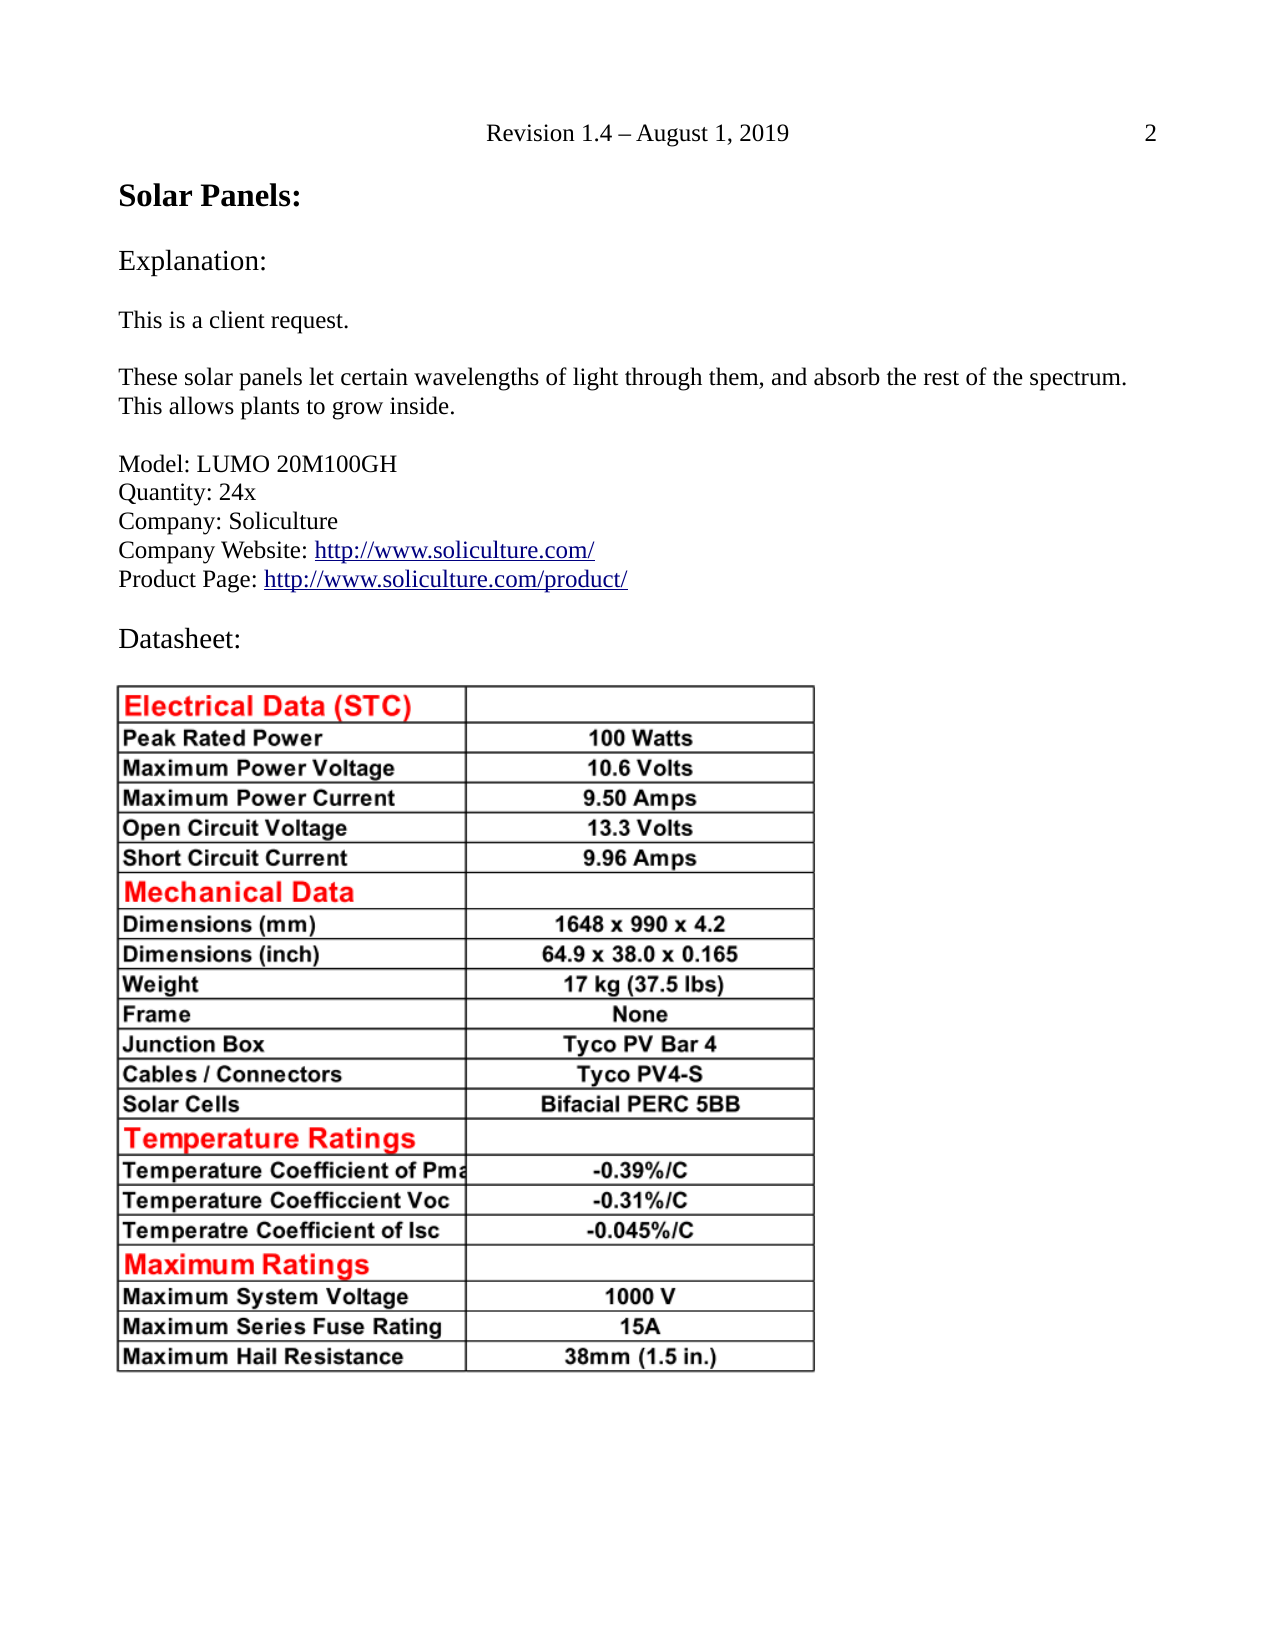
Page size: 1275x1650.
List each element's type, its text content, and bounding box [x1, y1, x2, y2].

text These solar panels let certain wavelengths of light through them, and absorb the rest of the spectrum. [118, 362, 1157, 391]
text Datasheet: [118, 621, 1157, 655]
text Model: LUMO 20M100GH [118, 449, 1157, 477]
text Product Page: http://www.soliculture.com/product/ [118, 564, 1157, 592]
text Explanation: [118, 243, 1157, 276]
text This allows plants to grow inside. [118, 391, 1157, 420]
text Solar Panels: [118, 176, 1157, 214]
text Company Website: http://www.soliculture.com/ [118, 535, 1157, 564]
text This is a client request. [118, 305, 1157, 334]
text Company: Soliculture [118, 506, 1157, 535]
picture [103, 679, 825, 1384]
text Quantity: 24x [118, 477, 1157, 506]
